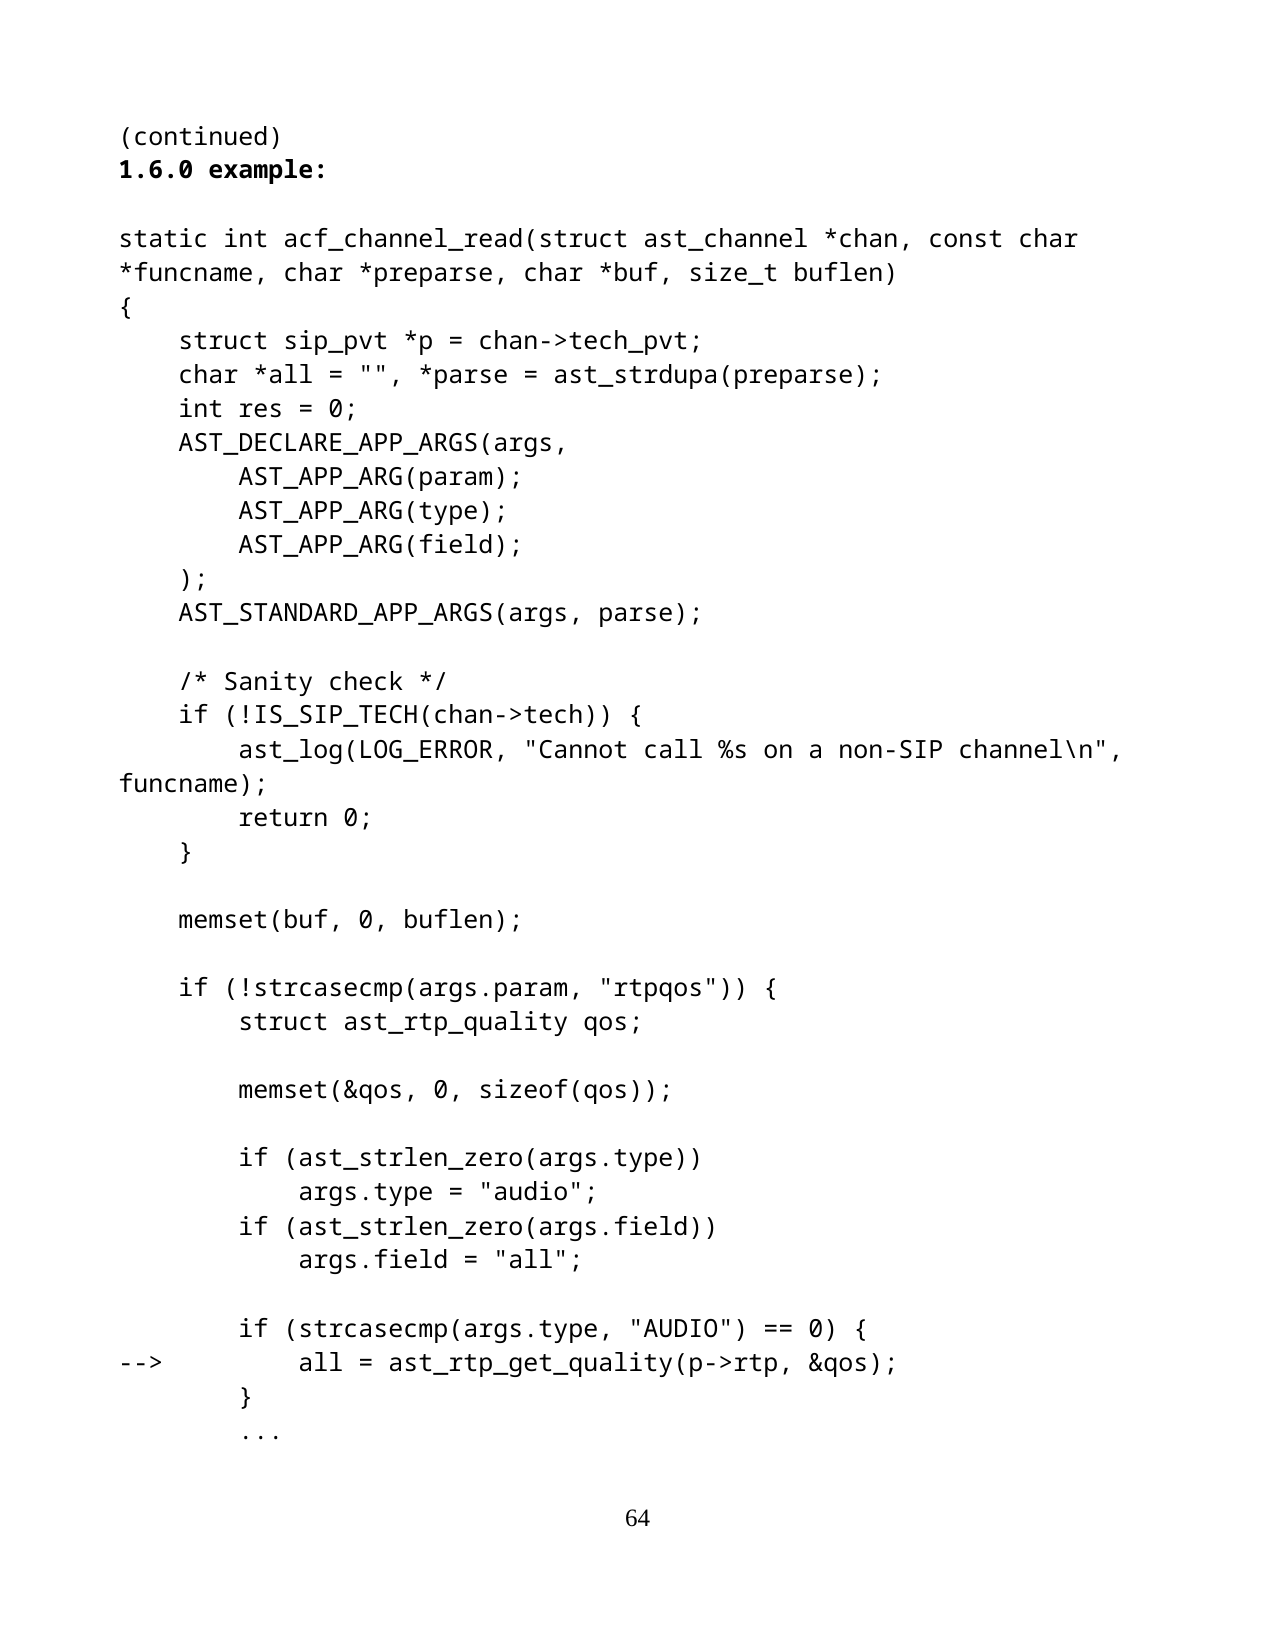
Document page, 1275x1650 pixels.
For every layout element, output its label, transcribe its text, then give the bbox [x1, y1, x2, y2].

text char *all = "", *parse = ast_strdupa(preparse); [118, 357, 1157, 391]
text int res = 0; [118, 391, 1157, 425]
text } [118, 1378, 1157, 1412]
text AST_DECLARE_APP_ARGS(args, [118, 425, 1157, 459]
text { [118, 288, 1157, 322]
text ast_log(LOG_ERROR, "Cannot call %s on a non-SIP channel\n", funcname); [118, 731, 1157, 799]
text memset(buf, 0, buflen); [118, 902, 1157, 936]
text memset(&qos, 0, sizeof(qos)); [118, 1072, 1157, 1106]
text if (strcasecmp(args.type, "AUDIO") == 0) { [118, 1310, 1157, 1344]
text AST_APP_ARG(type); [118, 493, 1157, 527]
text --> all = ast_rtp_get_quality(p->rtp, &qos); [118, 1344, 1157, 1378]
text static int acf_channel_read(struct ast_channel *chan, const char *funcname, char *preparse, char *buf, size_t buflen) [118, 220, 1157, 288]
text args.field = "all"; [118, 1242, 1157, 1276]
text ); [118, 561, 1157, 595]
text if (!IS_SIP_TECH(chan->tech)) { [118, 697, 1157, 731]
text AST_APP_ARG(field); [118, 527, 1157, 561]
text if (ast_strlen_zero(args.type)) [118, 1140, 1157, 1174]
text AST_STANDARD_APP_ARGS(args, parse); [118, 595, 1157, 629]
text args.type = "audio"; [118, 1174, 1157, 1208]
text struct sip_pvt *p = chan->tech_pvt; [118, 322, 1157, 357]
text } [118, 833, 1157, 867]
text (continued) [118, 118, 1157, 152]
text if (ast_strlen_zero(args.field)) [118, 1208, 1157, 1242]
text if (!strcasecmp(args.param, "rtpqos")) { [118, 970, 1157, 1004]
text /* Sanity check */ [118, 663, 1157, 697]
text AST_APP_ARG(param); [118, 459, 1157, 493]
text ... [118, 1412, 1157, 1447]
text struct ast_rtp_quality qos; [118, 1004, 1157, 1038]
text 1.6.0 example: [118, 152, 1157, 186]
text return 0; [118, 799, 1157, 833]
